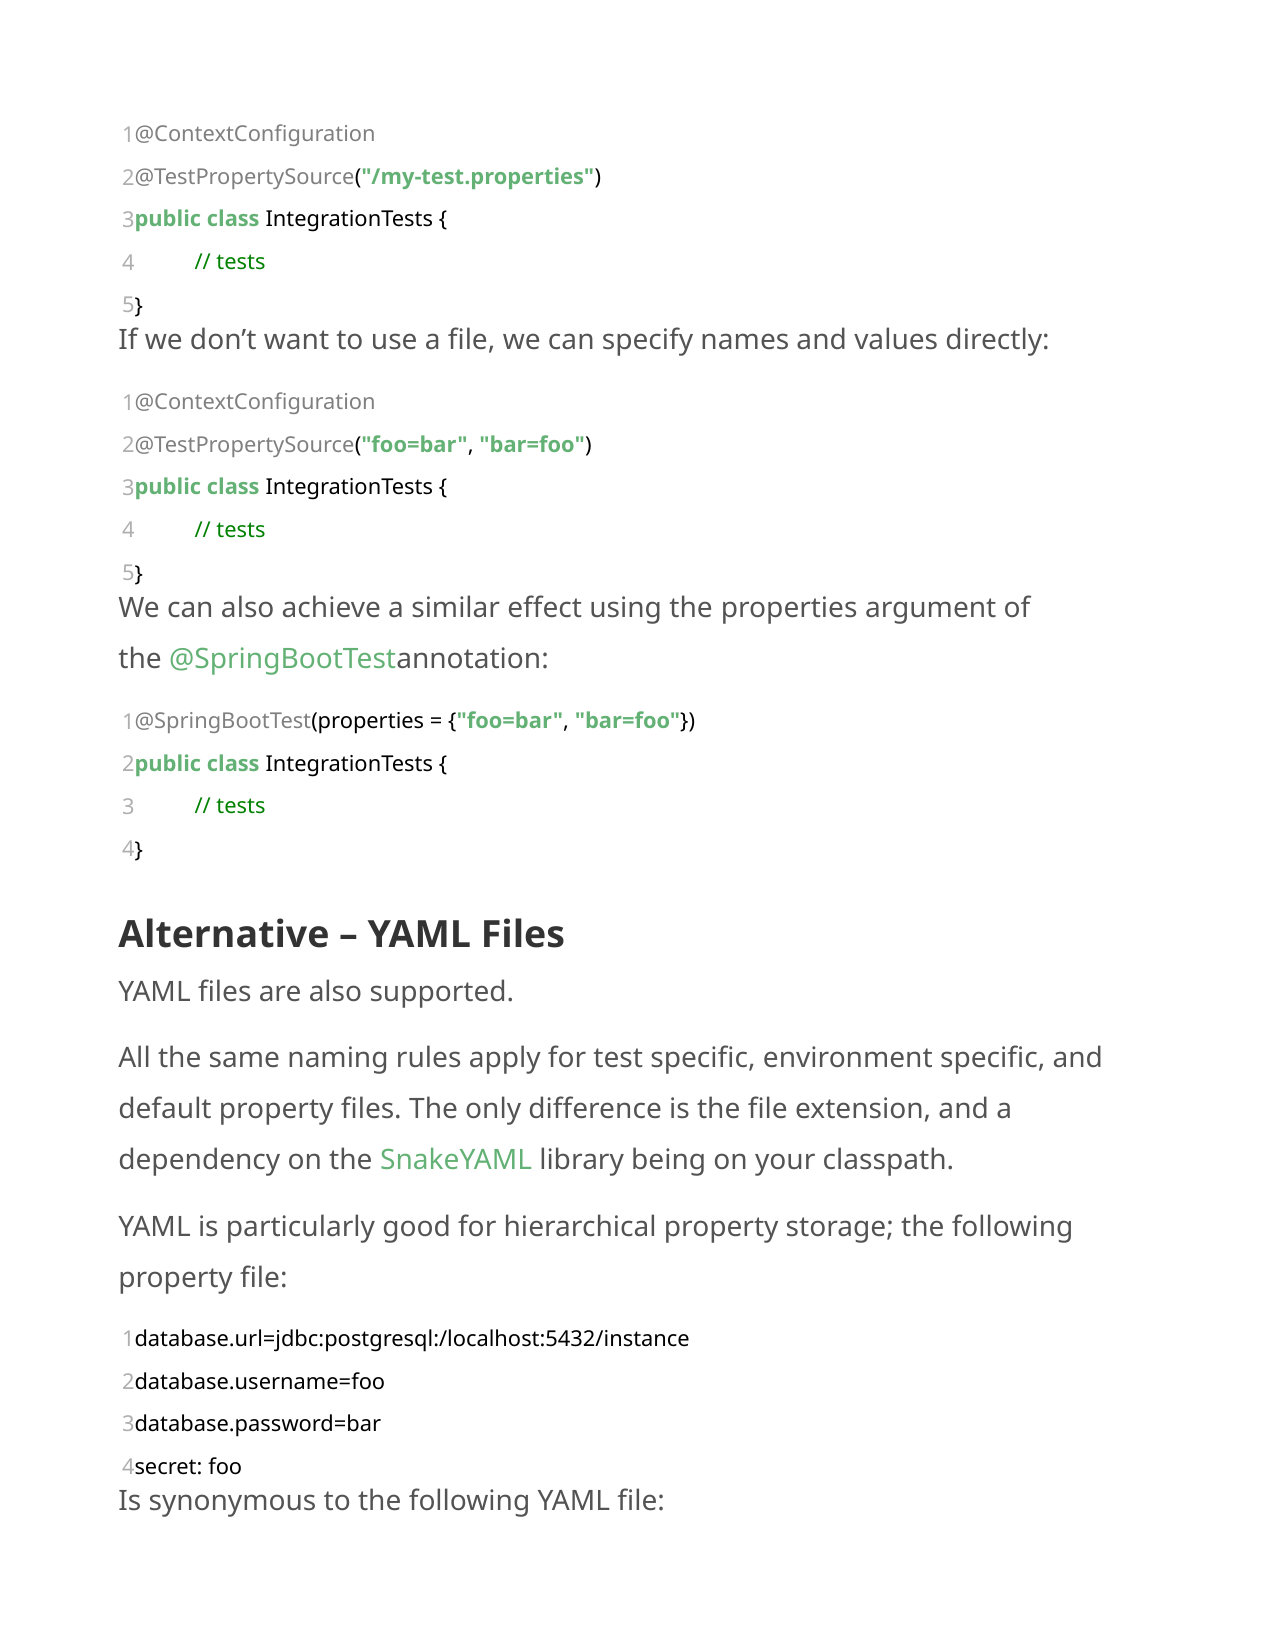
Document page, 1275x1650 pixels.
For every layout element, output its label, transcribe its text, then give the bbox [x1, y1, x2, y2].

text If we don’t want to use a file, we can specify names and values directly: [118, 319, 1157, 358]
text All the same naming rules apply for test specific, environment specific, and default property files. The only difference is the file extension, and a dependency on the SnakeYAML library being on your classpath. [118, 1037, 1157, 1178]
text YAML files are also supported. [118, 971, 1157, 1009]
text Is synonymous to the following YAML file: [118, 1481, 1157, 1519]
subtitle Alternative – YAML Files [118, 907, 1157, 958]
table_header @SpringBootTest(properties = {"foo=bar", "bar=foo"}) public class IntegrationTests { // tests } [134, 705, 766, 864]
table_header database.url=jdbc:postgresql:/localhost:5432/instance database.username=foo database.password=bar secret: foo [134, 1324, 738, 1481]
text YAML is particularly good for hierarchical property storage; the following property file: [118, 1206, 1157, 1295]
table_header 1 2 3 4 5 [118, 118, 134, 319]
table_header 1 2 3 4 [118, 705, 134, 864]
table_header @ContextConfiguration @TestPropertySource("foo=bar", "bar=foo") public class IntegrationTests { // tests } [134, 386, 642, 588]
table_header @ContextConfiguration @TestPropertySource("/my-test.properties") public class IntegrationTests { // tests } [134, 118, 647, 319]
table_header 1 2 3 4 [118, 1324, 134, 1481]
table_header 1 2 3 4 5 [118, 386, 134, 588]
text We can also achieve a similar effect using the properties argument of the @SpringBootTestannotation: [118, 588, 1157, 677]
